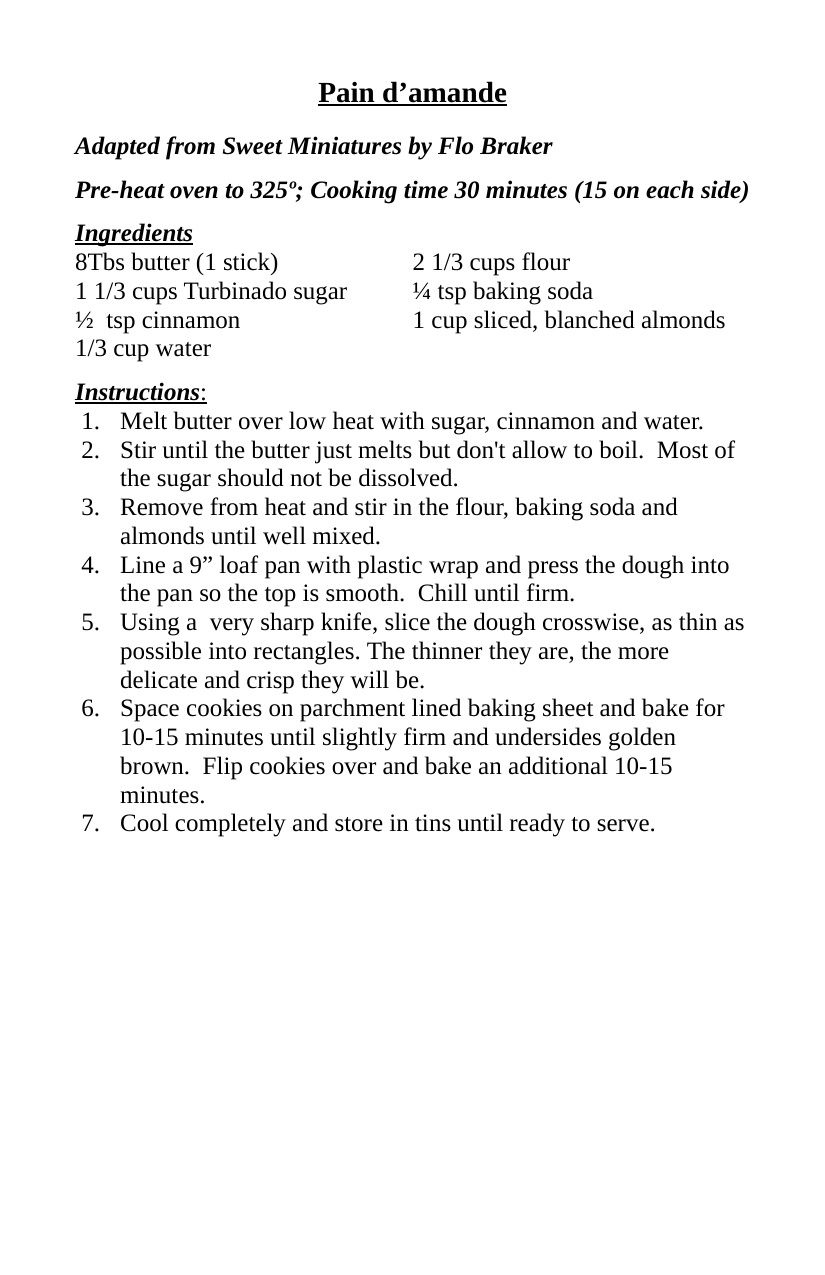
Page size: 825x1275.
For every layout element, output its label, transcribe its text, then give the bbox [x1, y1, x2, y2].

text 1/3 cup water [75, 333, 412, 362]
list Melt butter over low heat with sugar, cinnamon and water. [75, 406, 750, 435]
list Stir until the butter just melts but don't allow to boil. Most of the sugar should not be dissolved. [75, 435, 750, 492]
subtitle Pre-heat oven to 325º; Cooking time 30 minutes (15 on each side) [75, 175, 750, 203]
list Line a 9” loaf pan with plastic wrap and press the dough into the pan so the top is smooth. Chill until firm. [75, 550, 750, 607]
text 1 cup sliced, blanched almonds [412, 305, 750, 333]
text 8Tbs butter (1 stick) [75, 247, 412, 276]
text ¼ tsp baking soda [412, 276, 750, 305]
text 2 1/3 cups flour [412, 247, 750, 276]
subtitle Adapted from Sweet Miniatures by Flo Braker [75, 131, 750, 160]
text 1 1/3 cups Turbinado sugar [75, 276, 412, 305]
text ½ tsp cinnamon [75, 305, 412, 333]
list Using a very sharp knife, slice the dough crosswise, as thin as possible into rectangles. The thinner they are, the more delicate and crisp they will be. [75, 607, 750, 693]
list Cool completely and store in tins until ready to serve. [75, 808, 750, 837]
list Remove from heat and stir in the flour, baking soda and almonds until well mixed. [75, 492, 750, 550]
list Space cookies on parchment lined baking sheet and bake for 10-15 minutes until slightly firm and undersides golden brown. Flip cookies over and bake an additional 10-15 minutes. [75, 693, 750, 808]
subtitle Ingredients [75, 218, 750, 247]
subtitle Instructions: [75, 377, 750, 406]
subtitle Pain d’amande [75, 75, 750, 108]
